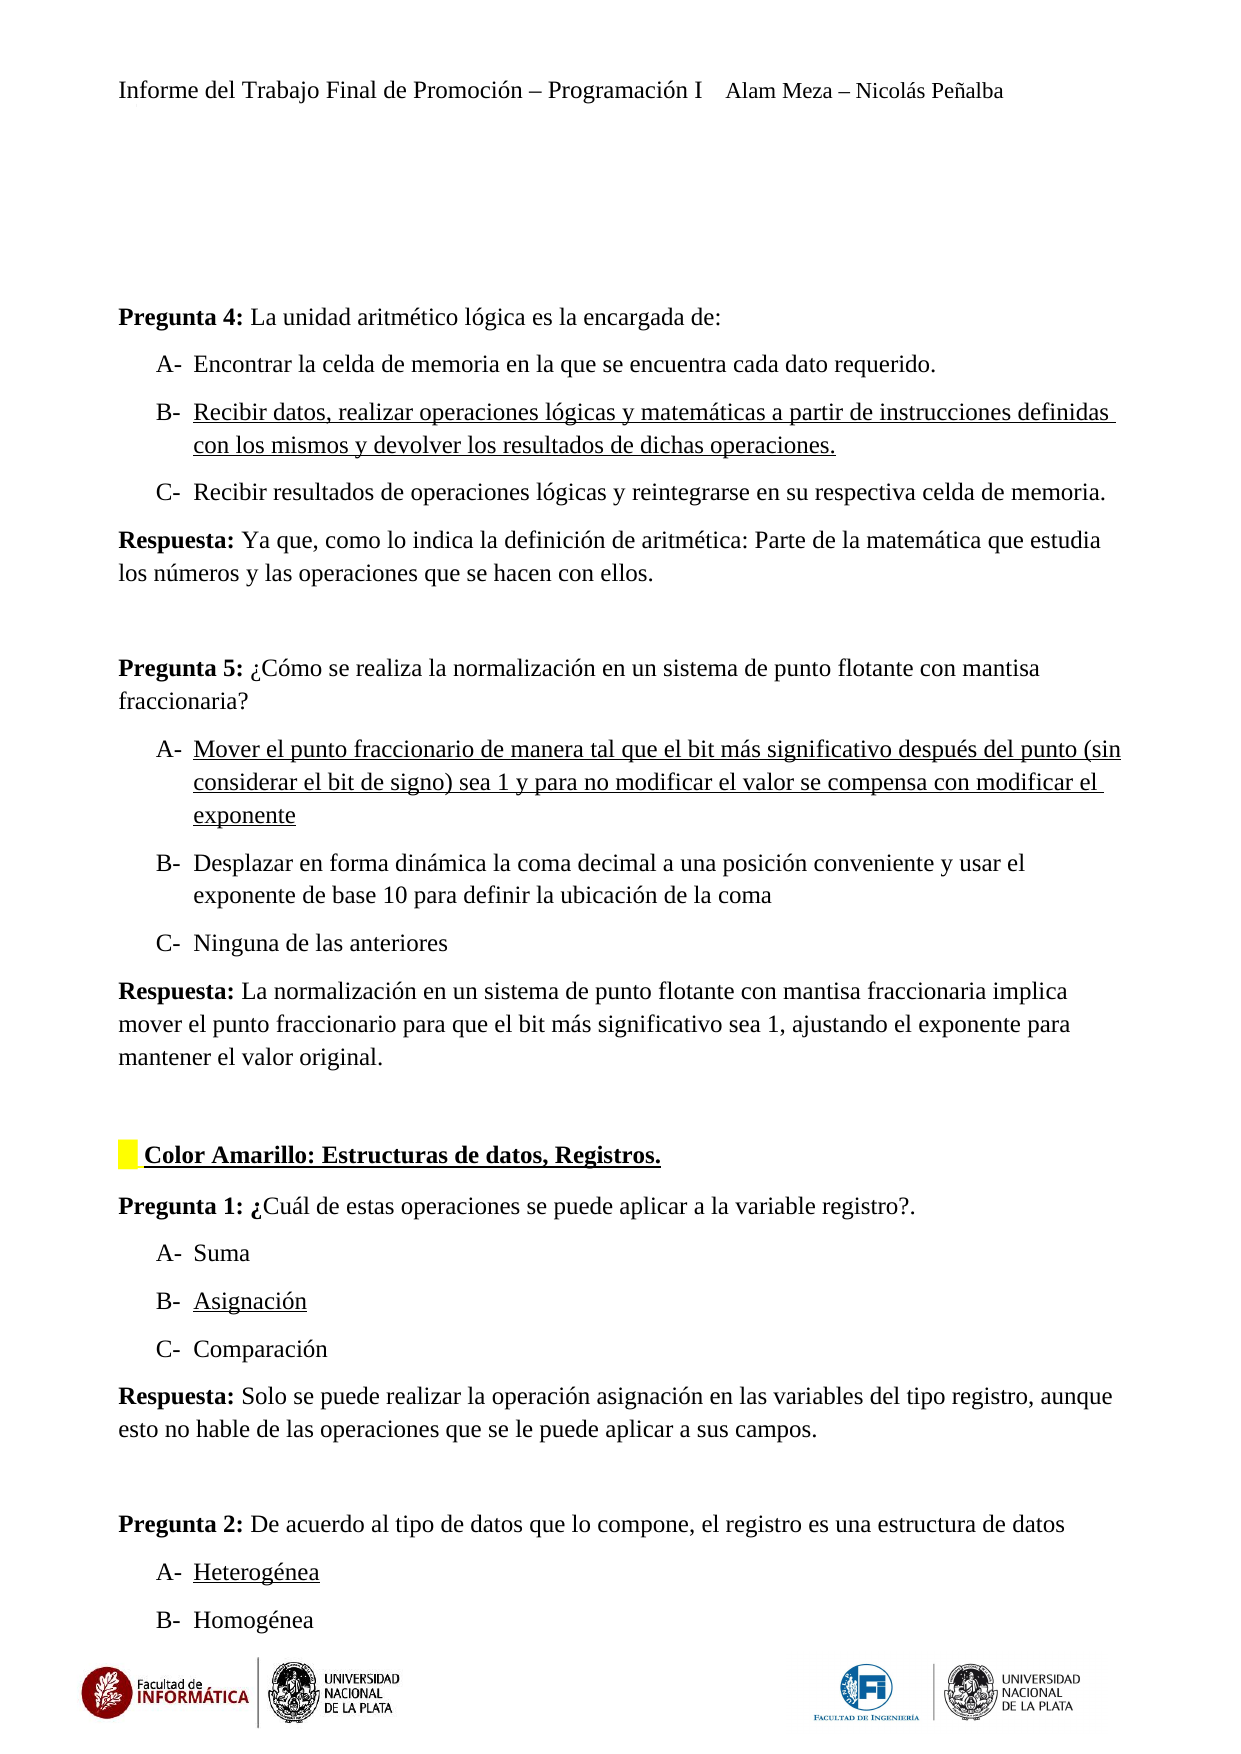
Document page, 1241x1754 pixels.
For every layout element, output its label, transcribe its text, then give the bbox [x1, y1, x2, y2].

list Heterogénea [156, 1557, 1122, 1586]
text █ Color Amarillo: Estructuras de datos, Registros. [118, 1137, 1122, 1171]
text Respuesta: Ya que, como lo indica la definición de aritmética: Parte de la matemática que estudia los números y las operaciones que se hacen con ellos. [118, 525, 1122, 587]
list Ninguna de las anteriores [156, 928, 1122, 957]
text Pregunta 2: De acuerdo al tipo de datos que lo compone, el registro es una estructura de datos [118, 1509, 1122, 1538]
text Respuesta: La normalización en un sistema de punto flotante con mantisa fraccionaria implica mover el punto fraccionario para que el bit más significativo sea 1, ajustando el exponente para mantener el valor original. [118, 976, 1122, 1071]
text Pregunta 4: La unidad aritmético lógica es la encargada de: [118, 302, 1122, 330]
list Mover el punto fraccionario de manera tal que el bit más significativo después del punto (sin considerar el bit de signo) sea 1 y para no modificar el valor se compensa con modificar el exponente [156, 734, 1122, 829]
list Recibir datos, realizar operaciones lógicas y matemáticas a partir de instrucciones definidas con los mismos y devolver los resultados de dichas operaciones. [156, 397, 1122, 459]
picture [65, 1651, 522, 1734]
list Asignación [156, 1286, 1122, 1315]
text Pregunta 5: ¿Cómo se realiza la normalización en un sistema de punto flotante con mantisa fraccionaria? [118, 653, 1122, 715]
list Comparación [156, 1334, 1122, 1362]
list Encontrar la celda de memoria en la que se encuentra cada dato requerido. [156, 349, 1122, 378]
text Respuesta: Solo se puede realizar la operación asignación en las variables del tipo registro, aunque esto no hable de las operaciones que se le puede aplicar a sus campos. [118, 1381, 1122, 1443]
text Pregunta 1: ¿Cuál de estas operaciones se puede aplicar a la variable registro?. [118, 1191, 1122, 1219]
list Desplazar en forma dinámica la coma decimal a una posición conveniente y usar el exponente de base 10 para definir la ubicación de la coma [156, 848, 1122, 909]
list Recibir resultados de operaciones lógicas y reintegrarse en su respectiva celda de memoria. [156, 477, 1122, 506]
list Homogénea [156, 1605, 1122, 1633]
picture [786, 1651, 1108, 1734]
list Suma [156, 1238, 1122, 1267]
